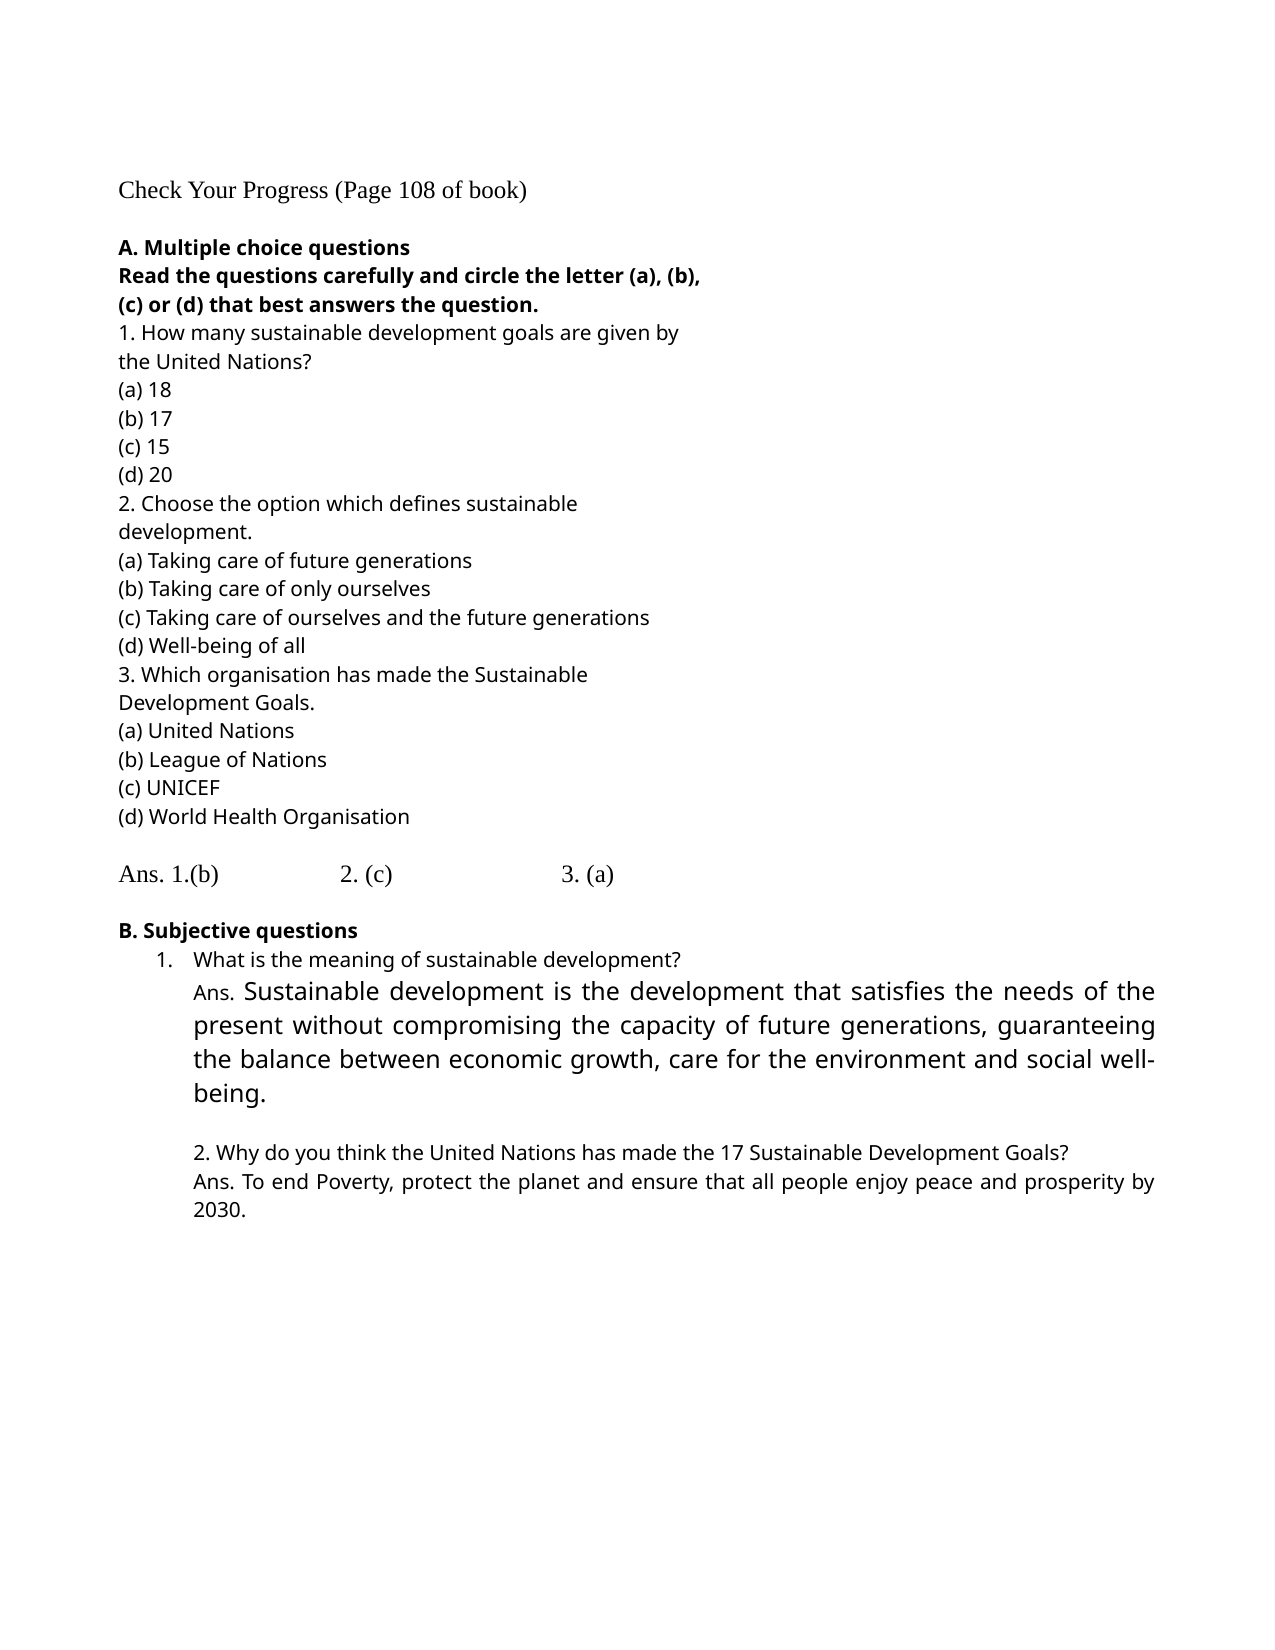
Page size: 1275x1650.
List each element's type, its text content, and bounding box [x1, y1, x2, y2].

list What is the meaning of sustainable development? [156, 945, 1157, 973]
text (b) League of Nations [118, 745, 1157, 773]
text 3. Which organisation has made the Sustainable [118, 660, 1157, 688]
text (c) or (d) that best answers the question. [118, 290, 1157, 318]
list Ans. To end Poverty, protect the planet and ensure that all people enjoy peace and prosperity by 2030. [156, 1167, 1157, 1224]
text Check Your Progress (Page 108 of book) [118, 176, 1157, 204]
text 1. How many sustainable development goals are given by [118, 318, 1157, 347]
text (d) Well-being of all [118, 631, 1157, 660]
text (b) Taking care of only ourselves [118, 574, 1157, 603]
text (a) United Nations [118, 717, 1157, 745]
text Development Goals. [118, 688, 1157, 717]
text development. [118, 517, 1157, 546]
text (c) 15 [118, 432, 1157, 461]
text (c) Taking care of ourselves and the future generations [118, 603, 1157, 631]
text Ans. 1.(b) 2. (c) 3. (a) [118, 859, 1157, 888]
text (a) 18 [118, 375, 1157, 404]
text (d) 20 [118, 461, 1157, 489]
text (b) 17 [118, 404, 1157, 432]
text the United Nations? [118, 347, 1157, 375]
text (c) UNICEF [118, 773, 1157, 802]
text (d) World Health Organisation [118, 802, 1157, 830]
text A. Multiple choice questions [118, 233, 1157, 262]
text (a) Taking care of future generations [118, 546, 1157, 574]
text 2. Choose the option which defines sustainable [118, 489, 1157, 517]
list 2. Why do you think the United Nations has made the 17 Sustainable Development Goals? [156, 1138, 1157, 1167]
list Ans. Sustainable development is the development that satisfies the needs of the present without compromising the capacity of future generations, guaranteeing the balance between economic growth, care for the environment and social well-being. [156, 973, 1157, 1110]
text Read the questions carefully and circle the letter (a), (b), [118, 262, 1157, 290]
text B. Subjective questions [118, 917, 1157, 945]
